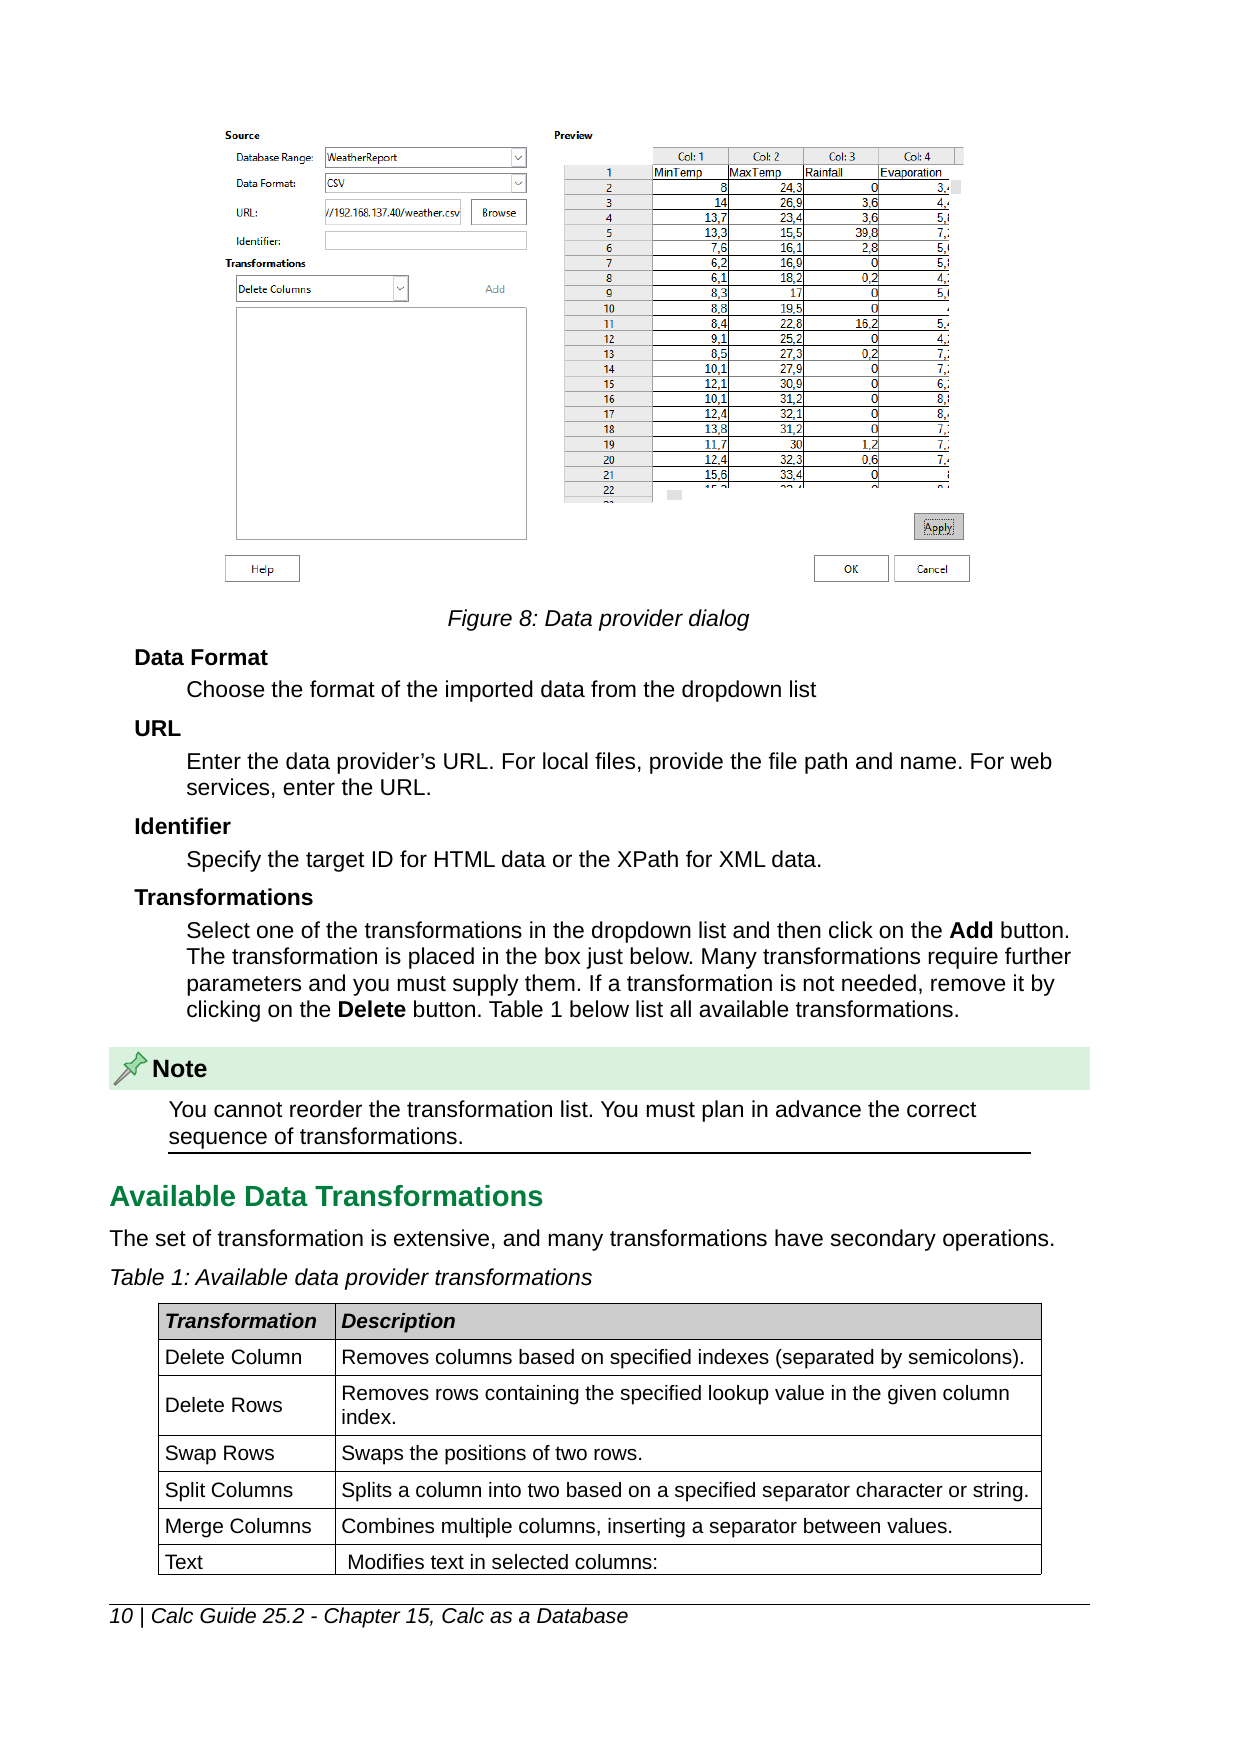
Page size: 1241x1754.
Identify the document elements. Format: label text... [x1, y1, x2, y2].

picture [218, 121, 981, 593]
text ‍URL [134, 715, 1090, 741]
subtitle Available Data Transformations [109, 1179, 1090, 1212]
text ‍Data Format [134, 644, 1090, 670]
table_cell ‍‍‍‍‍Text [159, 1545, 335, 1574]
text Enter the data provider’s URL. For local files, provide the file path and name. For web services, enter the URL. [186, 748, 1090, 800]
table_cell Split Columns [159, 1472, 335, 1508]
table_cell Combines multiple columns, inserting a separator between values. [336, 1509, 1041, 1544]
table_header Description [336, 1304, 1041, 1339]
table_cell Modifies text in selected columns: [336, 1545, 1041, 1574]
table_cell Swap Rows [159, 1436, 335, 1471]
table_cell Merge Columns [159, 1509, 335, 1544]
table_cell Delete Column [159, 1340, 335, 1375]
table_cell Swaps the positions of two rows. [336, 1436, 1041, 1471]
text Choose the format of the imported data from the dropdown list [186, 676, 1090, 703]
text ‍Identifier [134, 813, 1090, 839]
text Figure 8: Data provider dialog [218, 605, 981, 631]
table_header Transformation [159, 1304, 335, 1339]
table_cell Removes columns based on specified indexes (separated by semicolons). [336, 1340, 1041, 1375]
text You cannot reorder the transformation list. You must plan in advance the correct sequence of transformations. [168, 1096, 1031, 1152]
table_cell Removes rows containing the specified lookup value in the given column index. [336, 1376, 1041, 1435]
text Transformations [134, 884, 1090, 911]
text Table 1: Available data provider transformations [109, 1264, 1090, 1290]
text Select one of the transformations in the dropdown list and then click on the Add button. The transformation is placed in the box just below. Many transformations require further parameters and you must supply them. If a transformation is not needed, remove it by clicking on the Delete button. Table 1 below list all available transformations. [186, 917, 1090, 1022]
text Specify the target ID for HTML data or the XPath for XML data. [186, 846, 1090, 872]
subtitle Note [109, 1047, 1090, 1090]
table_cell Delete Rows [159, 1376, 335, 1435]
text The set of transformation is extensive, and many transformations have secondary operations. [109, 1225, 1090, 1251]
table_cell Splits a column into two based on a specified separator character or string. [336, 1472, 1041, 1508]
